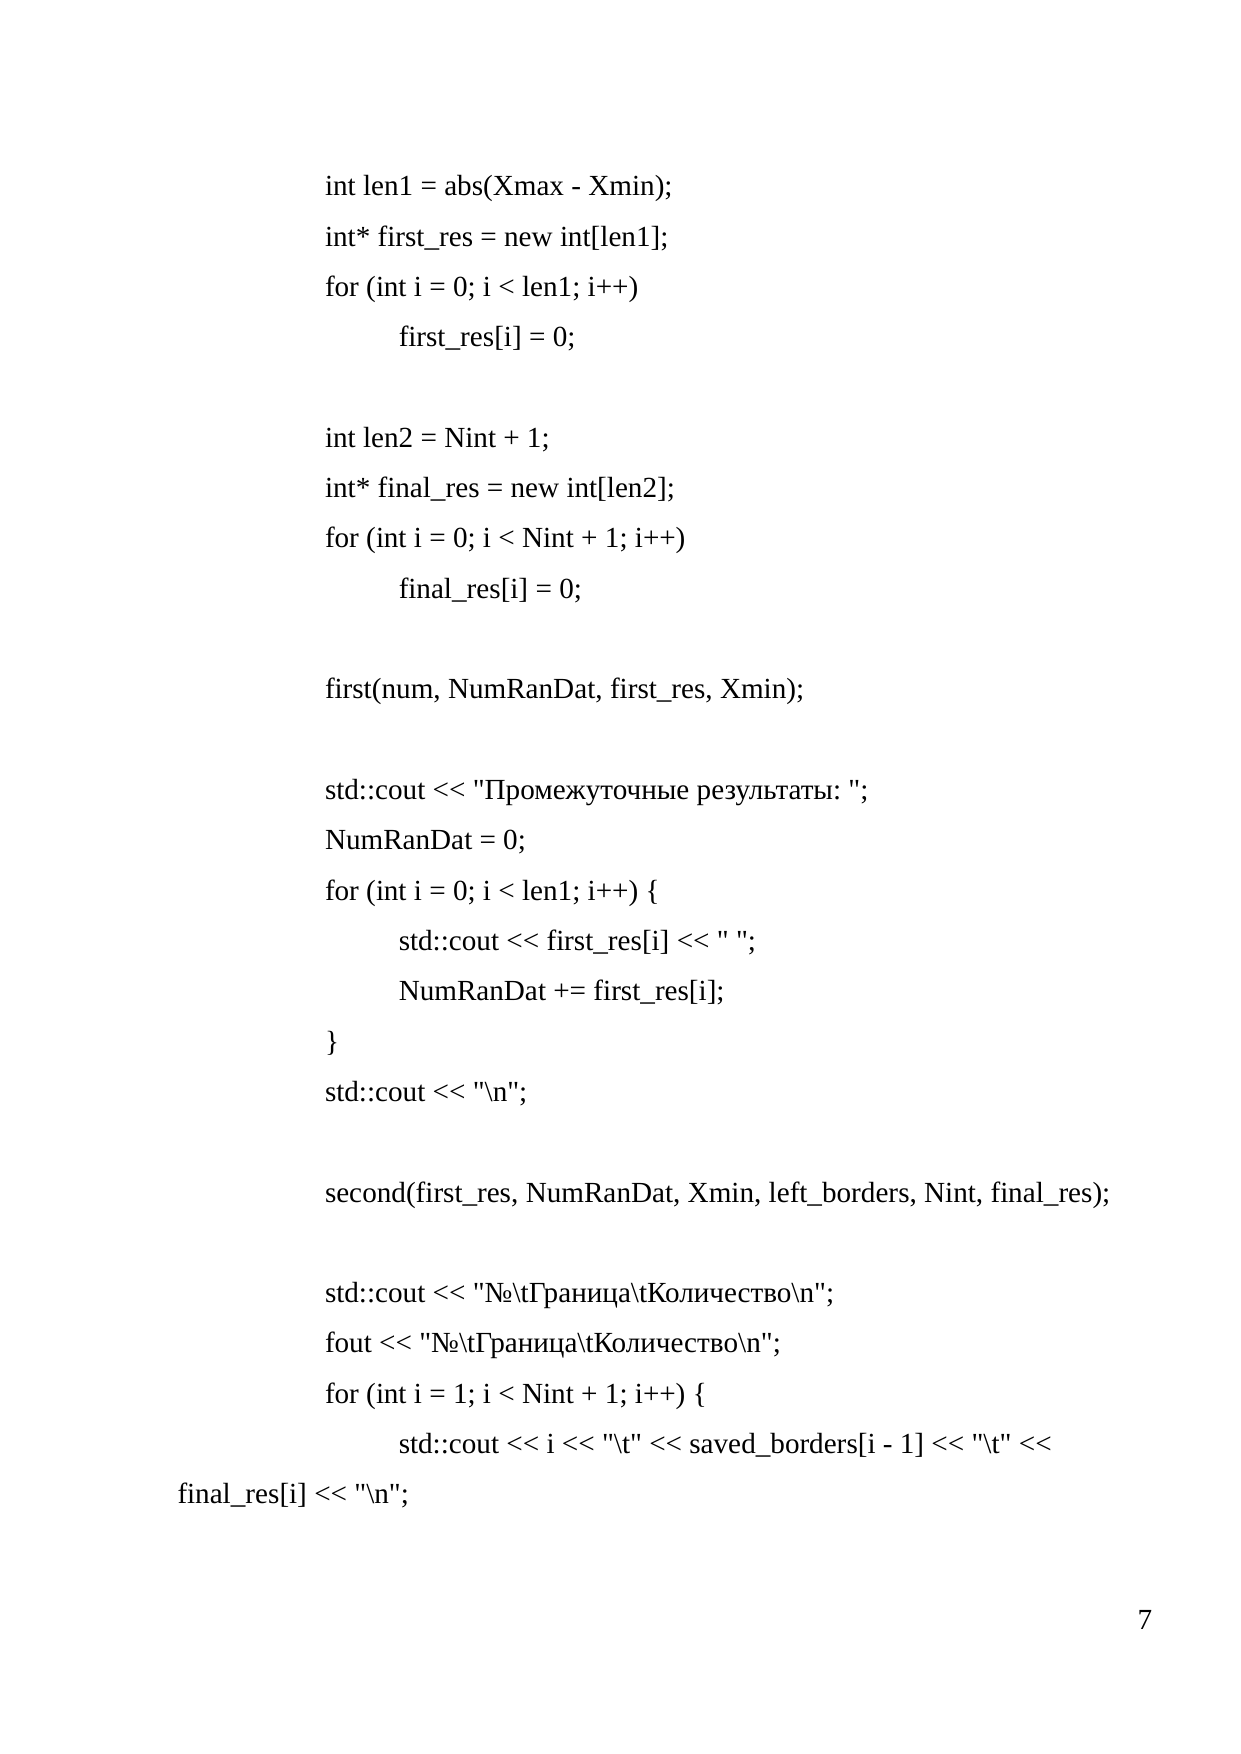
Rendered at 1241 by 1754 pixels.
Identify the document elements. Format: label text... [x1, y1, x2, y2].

text first_res[i] = 0; [177, 319, 1152, 353]
text fout << "№\tГраница\tКоличество\n"; [177, 1326, 1152, 1359]
text std::cout << "\n"; [177, 1074, 1152, 1108]
text NumRanDat += first_res[i]; [177, 973, 1152, 1007]
text first(num, NumRanDat, first_res, Xmin); [177, 672, 1152, 705]
text } [177, 1024, 1152, 1057]
text std::cout << first_res[i] << " "; [177, 923, 1152, 957]
text std::cout << i << "\t" << saved_borders[i - 1] << "\t" << final_res[i] << "\n"; [177, 1426, 1152, 1510]
text second(first_res, NumRanDat, Xmin, left_borders, Nint, final_res); [177, 1175, 1152, 1208]
text final_res[i] = 0; [177, 571, 1152, 604]
text for (int i = 0; i < len1; i++) [177, 269, 1152, 303]
text int len1 = abs(Xmax - Xmin); [177, 168, 1152, 202]
text std::cout << "Промежуточные результаты: "; [177, 772, 1152, 806]
text for (int i = 1; i < Nint + 1; i++) { [177, 1376, 1152, 1409]
text for (int i = 0; i < Nint + 1; i++) [177, 521, 1152, 554]
text int* first_res = new int[len1]; [177, 219, 1152, 252]
text std::cout << "№\tГраница\tКоличество\n"; [177, 1275, 1152, 1309]
text int* final_res = new int[len2]; [177, 470, 1152, 504]
text NumRanDat = 0; [177, 822, 1152, 856]
text for (int i = 0; i < len1; i++) { [177, 873, 1152, 906]
text int len2 = Nint + 1; [177, 420, 1152, 453]
